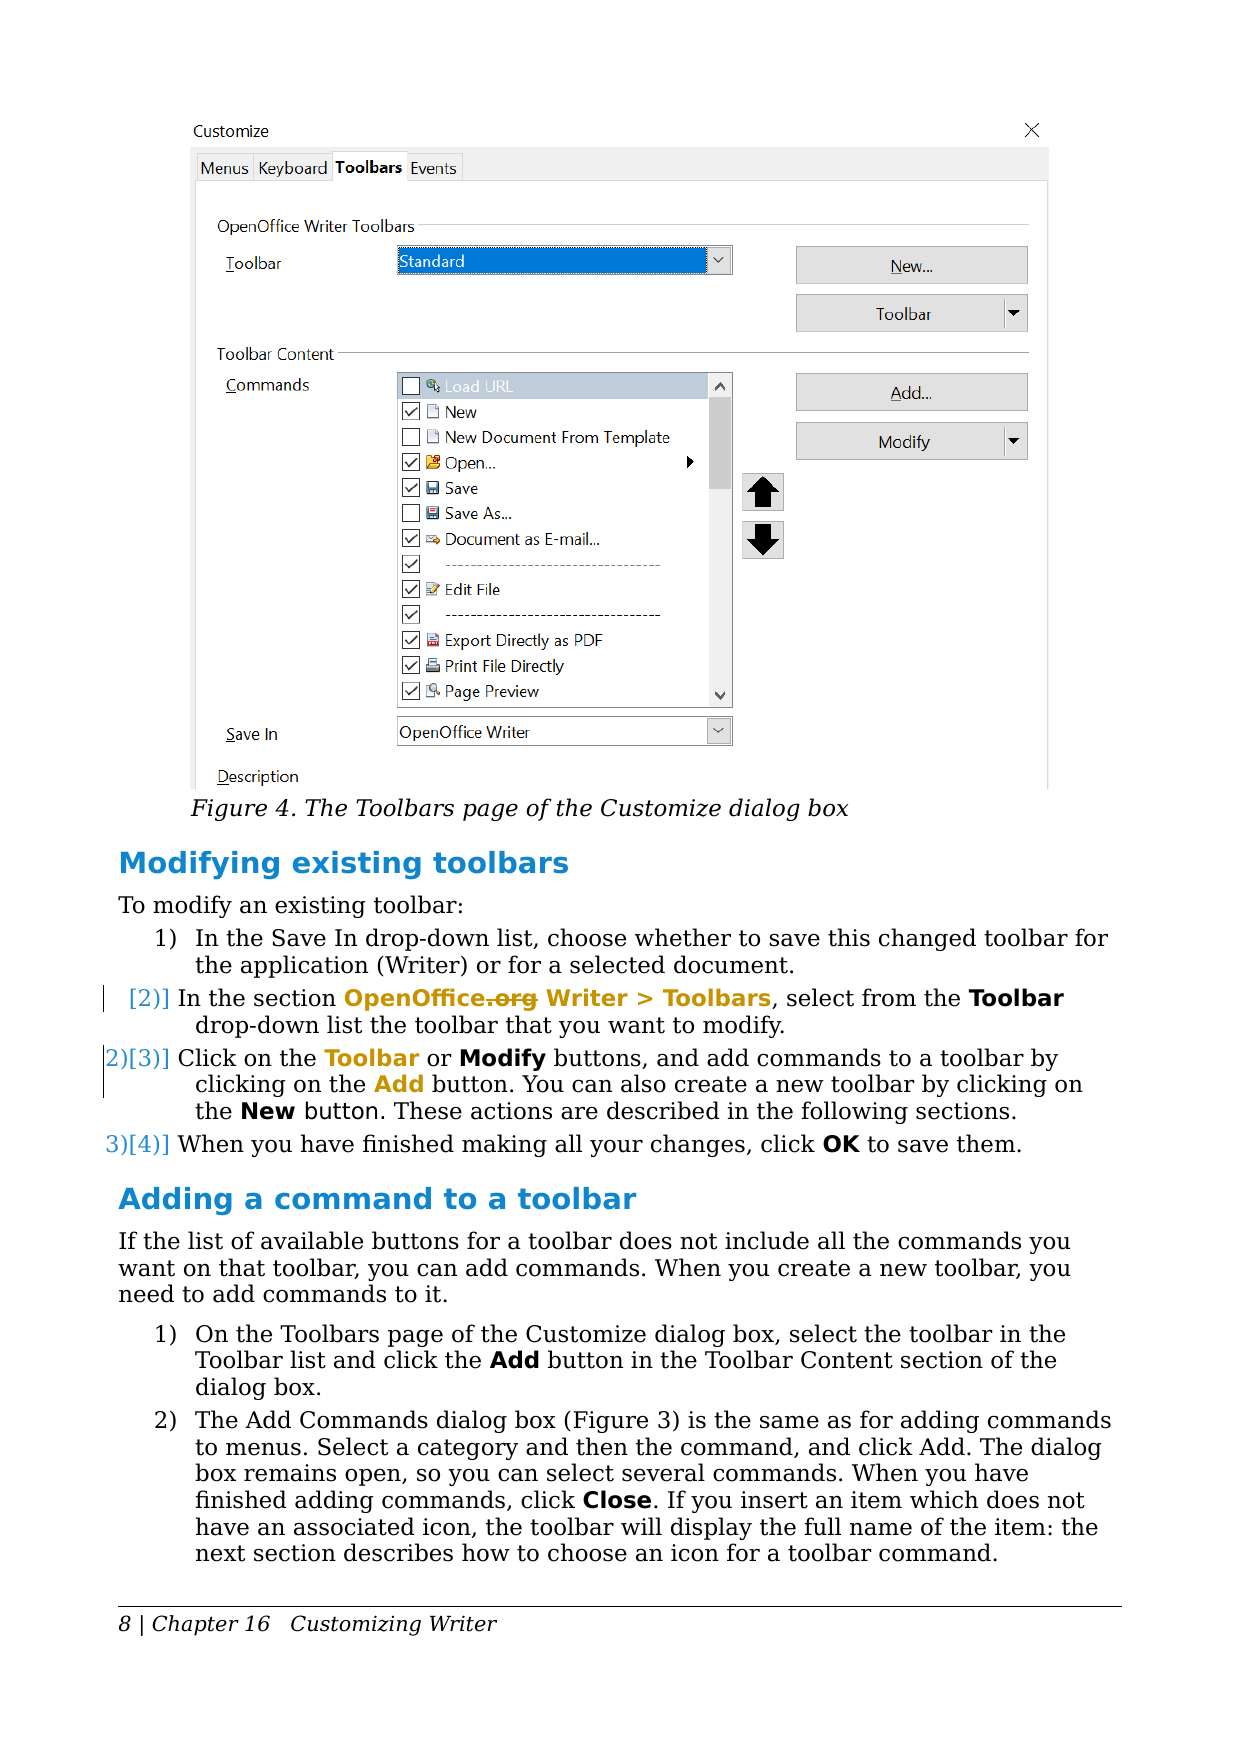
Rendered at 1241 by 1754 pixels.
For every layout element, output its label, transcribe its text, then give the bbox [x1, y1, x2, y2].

list When you have finished making all your changes, click OK to save them. [177, 1131, 1122, 1158]
text Figure 4. The Toolbars page of the Customize dialog box [191, 789, 1049, 822]
list Click on the Toolbar or Modify buttons, and add commands to a toolbar by clicking on the Add button. You can also create a new toolbar by clicking on the New button. These actions are described in the following sections. [177, 1045, 1122, 1125]
picture [190, 118, 1049, 789]
text If the list of available buttons for a toolbar does not include all the commands you want on that toolbar, you can add commands. When you create a new toolbar, you need to add commands to it. [118, 1228, 1122, 1308]
list In the Save In drop-down list, choose whether to save this changed toolbar for the application (Writer) or for a selected document. [177, 926, 1122, 979]
subtitle Adding a command to a toolbar [118, 1182, 1122, 1216]
list To modify an existing toolbar: [118, 892, 1122, 919]
list On the Toolbars page of the Customize dialog box, select the toolbar in the Toolbar list and click the Add button in the Toolbar Content section of the dialog box. [177, 1321, 1122, 1401]
subtitle Modifying existing toolbars [118, 846, 1122, 880]
list The Add Commands dialog box (Figure 3) is the same as for adding commands to menus. Select a category and then the command, and click Add. The dialog box remains open, so you can select several commands. When you have finished adding commands, click Close. If you insert an item which does not have an associated icon, the toolbar will display the full name of the item: the next section describes how to choose an icon for a toolbar command. [177, 1407, 1122, 1567]
list In the section OpenOffice Writer > Toolbars, select from the Toolbar drop-down list the toolbar that you want to modify. [177, 985, 1122, 1038]
